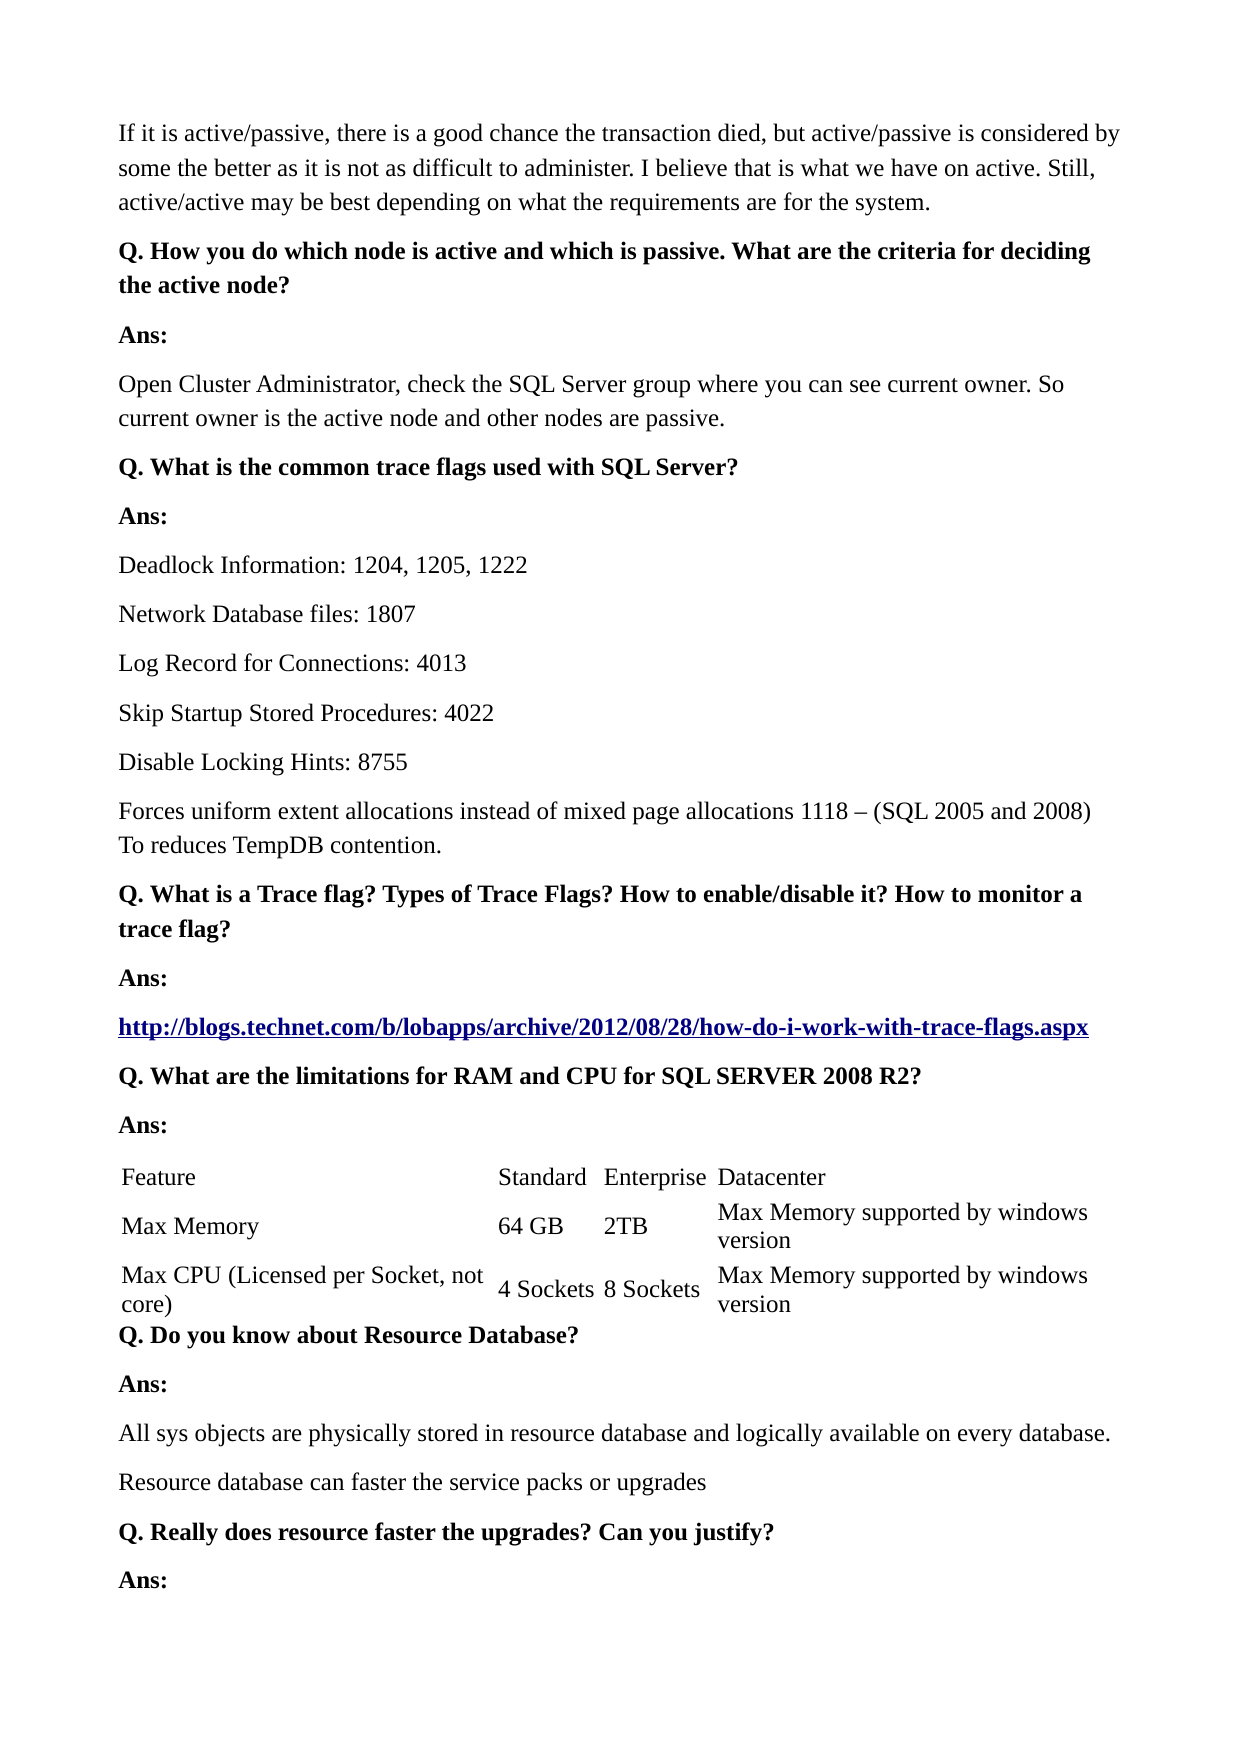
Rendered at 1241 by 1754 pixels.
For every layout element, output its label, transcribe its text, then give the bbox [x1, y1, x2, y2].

text Q. What is the common trace flags used with SQL Server? [118, 452, 1122, 481]
text http://blogs.technet.com/b/lobapps/archive/2012/08/28/how-do-i-work-with-trace-flags.aspx [118, 1012, 1122, 1041]
text Forces uniform extent allocations instead of mixed page allocations 1118 – (SQL 2005 and 2008) To reduces TempDB contention. [118, 796, 1122, 859]
table_cell 8 Sockets [601, 1257, 714, 1320]
table_header Enterprise [601, 1159, 714, 1194]
table_cell 2TB [601, 1194, 714, 1257]
table_header Feature [118, 1159, 495, 1194]
text Ans: [118, 963, 1122, 992]
text Ans: [118, 1566, 1122, 1594]
table_cell Max Memory supported by windows version [714, 1194, 1122, 1257]
text Q. How you do which node is active and which is passive. What are the criteria for deciding the active node? [118, 236, 1122, 299]
text Q. Really does resource faster the upgrades? Can you justify? [118, 1517, 1122, 1545]
text Q. What are the limitations for RAM and CPU for SQL SERVER 2008 R2? [118, 1061, 1122, 1090]
text Ans: [118, 1110, 1122, 1139]
text Q. Do you know about Resource Database? [118, 1320, 1122, 1349]
text Ans: [118, 501, 1122, 530]
table_header Datacenter [714, 1159, 1122, 1194]
text Open Cluster Administrator, check the SQL Server group where you can see current owner. So current owner is the active node and other nodes are passive. [118, 369, 1122, 432]
text Q. What is a Trace flag? Types of Trace Flags? How to enable/disable it? How to monitor a trace flag? [118, 879, 1122, 942]
table_cell Max Memory [118, 1194, 495, 1257]
text If it is active/passive, there is a good chance the transaction died, but active/passive is considered by some the better as it is not as difficult to administer. I believe that is what we have on active. Still, active/active may be best depending on what the requirements are for the system. [118, 118, 1122, 216]
table_cell Max CPU (Licensed per Socket, not core) [118, 1257, 495, 1320]
text Ans: [118, 320, 1122, 348]
text All sys objects are physically stored in resource database and logically available on every database. [118, 1418, 1122, 1447]
text Log Record for Connections: 4013 [118, 648, 1122, 677]
table_cell Max Memory supported by windows version [714, 1257, 1122, 1320]
text Ans: [118, 1369, 1122, 1398]
text Skip Startup Stored Procedures: 4022 [118, 698, 1122, 726]
text Deadlock Information: 1204, 1205, 1222 [118, 550, 1122, 579]
text Disable Locking Hints: 8755 [118, 747, 1122, 775]
text Network Database files: 1807 [118, 599, 1122, 628]
table_header Standard [495, 1159, 601, 1194]
table_cell 4 Sockets [495, 1257, 601, 1320]
text Resource database can faster the service packs or upgrades [118, 1467, 1122, 1496]
table_cell 64 GB [495, 1194, 601, 1257]
